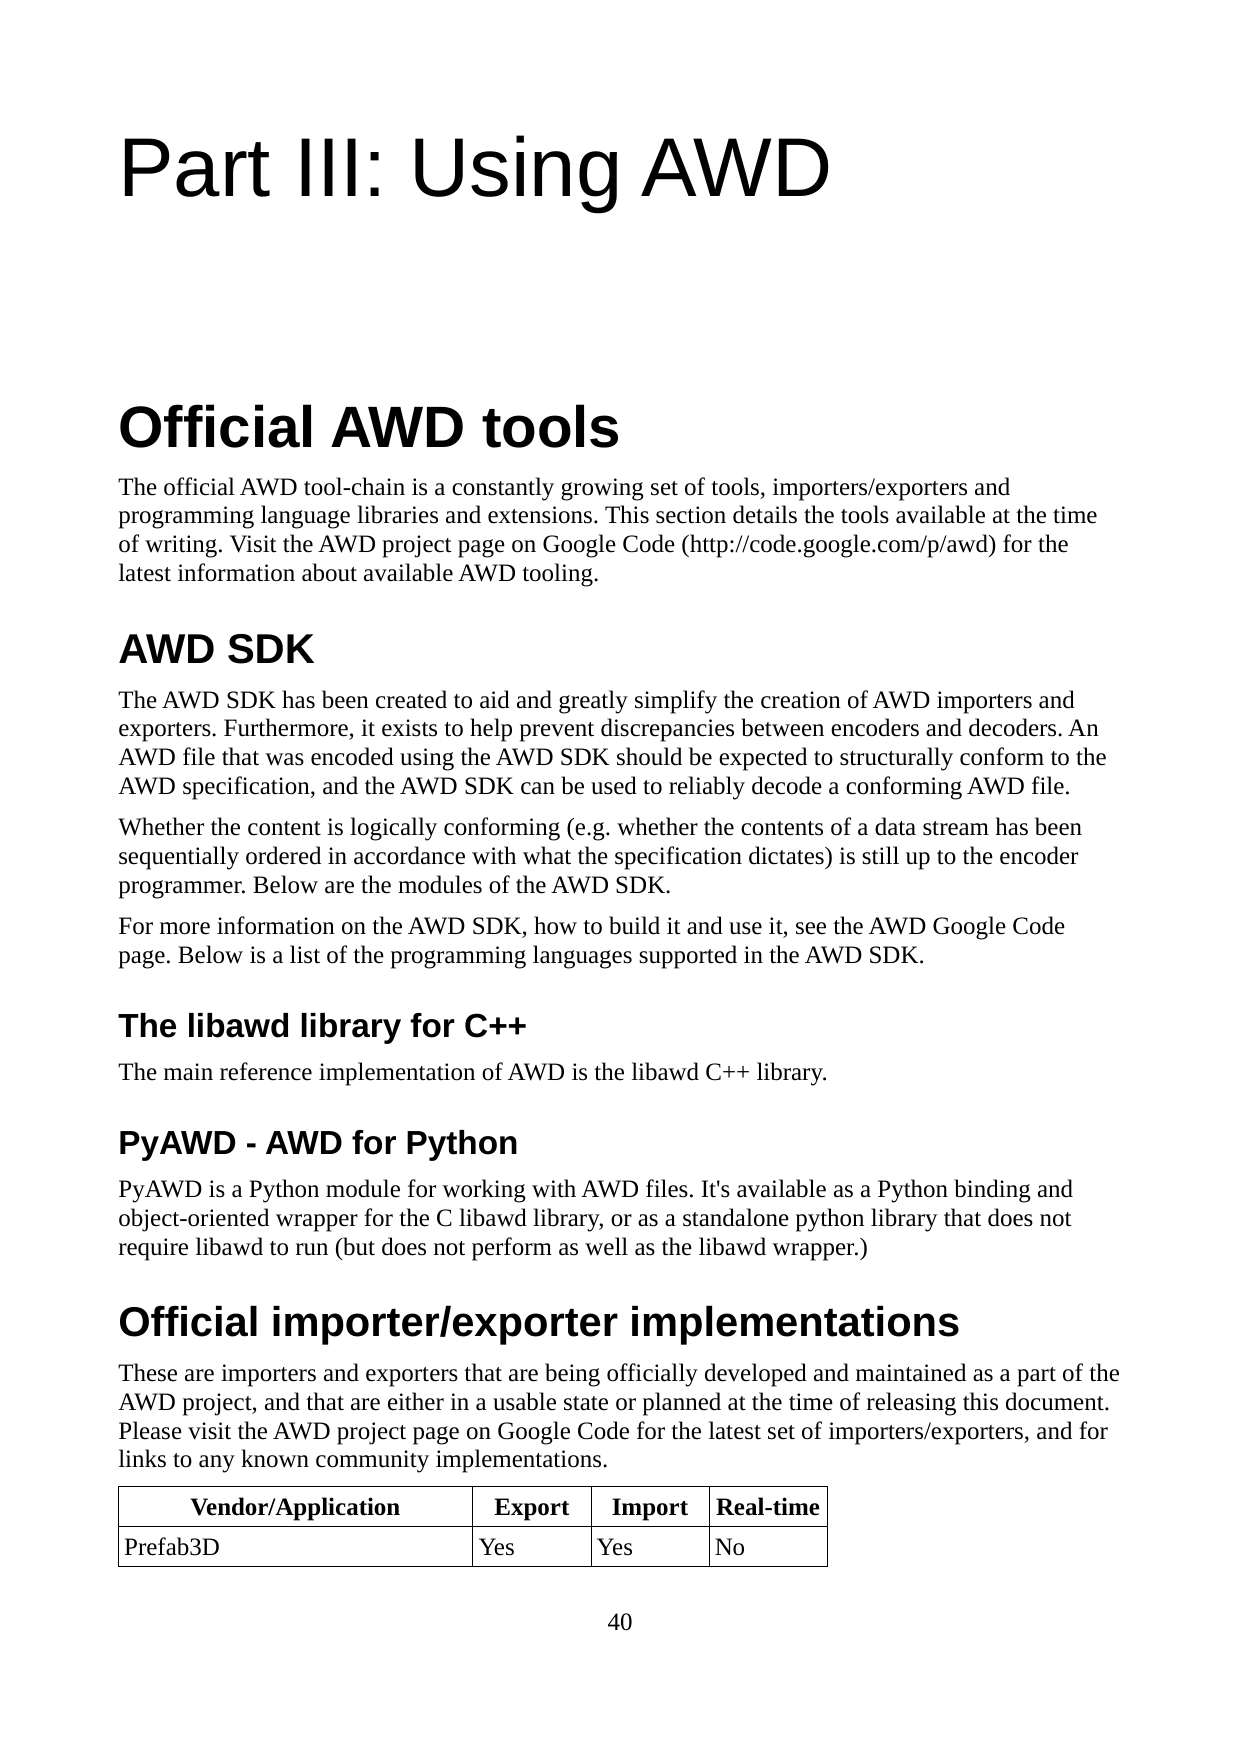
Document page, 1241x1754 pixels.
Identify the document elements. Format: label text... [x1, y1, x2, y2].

table_cell Prefab3D [119, 1527, 472, 1566]
subtitle PyAWD - AWD for Python [118, 1123, 1122, 1162]
text These are importers and exporters that are being officially developed and maintained as a part of the AWD project, and that are either in a usable state or planned at the time of releasing this document. Please visit the AWD project page on Google Code for the latest set of importers/exporters, and for links to any known community implementations. [118, 1358, 1122, 1473]
subtitle Official importer/exporter implementations [118, 1298, 1122, 1346]
table_header Vendor/Application [119, 1487, 472, 1526]
subtitle Part III: Using AWD [118, 118, 1122, 214]
subtitle The libawd library for C++ [118, 1006, 1122, 1044]
table_cell Yes [473, 1527, 591, 1566]
table_cell Yes [592, 1527, 709, 1566]
table_header Export [473, 1487, 591, 1526]
table_header Real-time [710, 1487, 827, 1526]
text The main reference implementation of AWD is the libawd C++ library. [118, 1057, 1122, 1086]
subtitle Official AWD tools [118, 392, 1122, 459]
text PyAWD is a Python module for working with AWD files. It's available as a Python binding and object-oriented wrapper for the C libawd library, or as a standalone python library that does not require libawd to run (but does not perform as well as the libawd wrapper.) [118, 1174, 1122, 1260]
subtitle AWD SDK [118, 624, 1122, 672]
text For more information on the AWD SDK, how to build it and use it, see the AWD Google Code page. Below is a list of the programming languages supported in the AWD SDK. [118, 911, 1122, 968]
text The AWD SDK has been created to aid and greatly simplify the creation of AWD importers and exporters. Furthermore, it exists to help prevent discrepancies between encoders and decoders. An AWD file that was encoded using the AWD SDK should be expected to structurally conform to the AWD specification, and the AWD SDK can be used to reliably decode a conforming AWD file. [118, 685, 1122, 800]
text The official AWD tool-chain is a constantly growing set of tools, importers/exporters and programming language libraries and extensions. This section details the tools available at the time of writing. Visit the AWD project page on Google Code (http://code.google.com/p/awd) for the latest information about available AWD tooling. [118, 472, 1122, 587]
table_header Import [592, 1487, 709, 1526]
table_cell No [710, 1527, 827, 1566]
text Whether the content is logically conforming (e.g. whether the contents of a data stream has been sequentially ordered in accordance with what the specification dictates) is still up to the encoder programmer. Below are the modules of the AWD SDK. [118, 812, 1122, 898]
